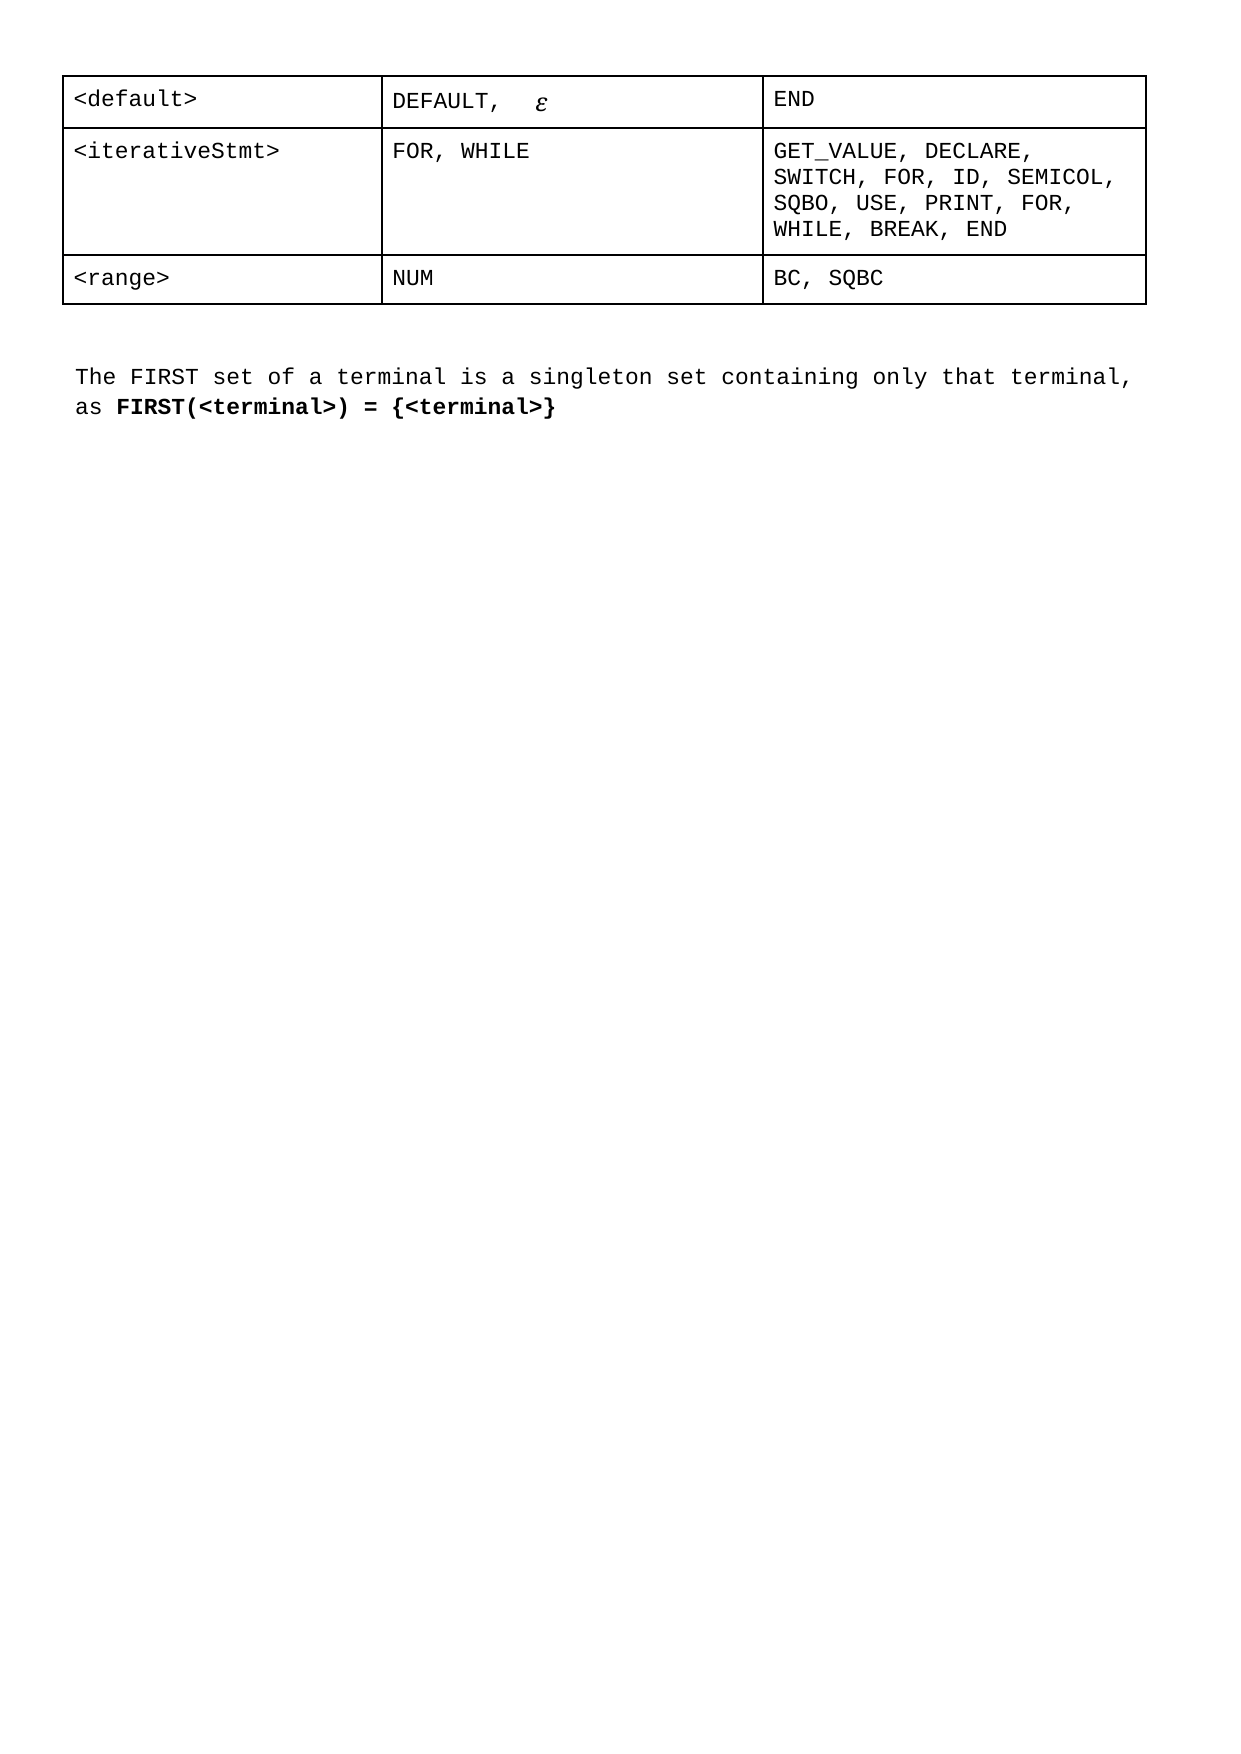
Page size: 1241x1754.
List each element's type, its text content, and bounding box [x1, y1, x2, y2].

table_cell <default> [64, 77, 381, 127]
table_cell BC, SQBC [764, 256, 1145, 303]
table_cell FOR, WHILE [383, 129, 762, 254]
table_cell END [764, 77, 1145, 127]
text The FIRST set of a terminal is a singleton set containing only that terminal, as FIRST(<terminal>) = {<terminal>} [75, 365, 1135, 421]
table_cell <iterativeStmt> [64, 129, 381, 254]
table_cell GET_VALUE, DECLARE, SWITCH, FOR, ID, SEMICOL, SQBO, USE, PRINT, FOR, WHILE, BREAK, END [764, 129, 1145, 254]
table_cell NUM [383, 256, 762, 303]
table_cell <range> [64, 256, 381, 303]
table_cell DEFAULT, [383, 77, 762, 127]
